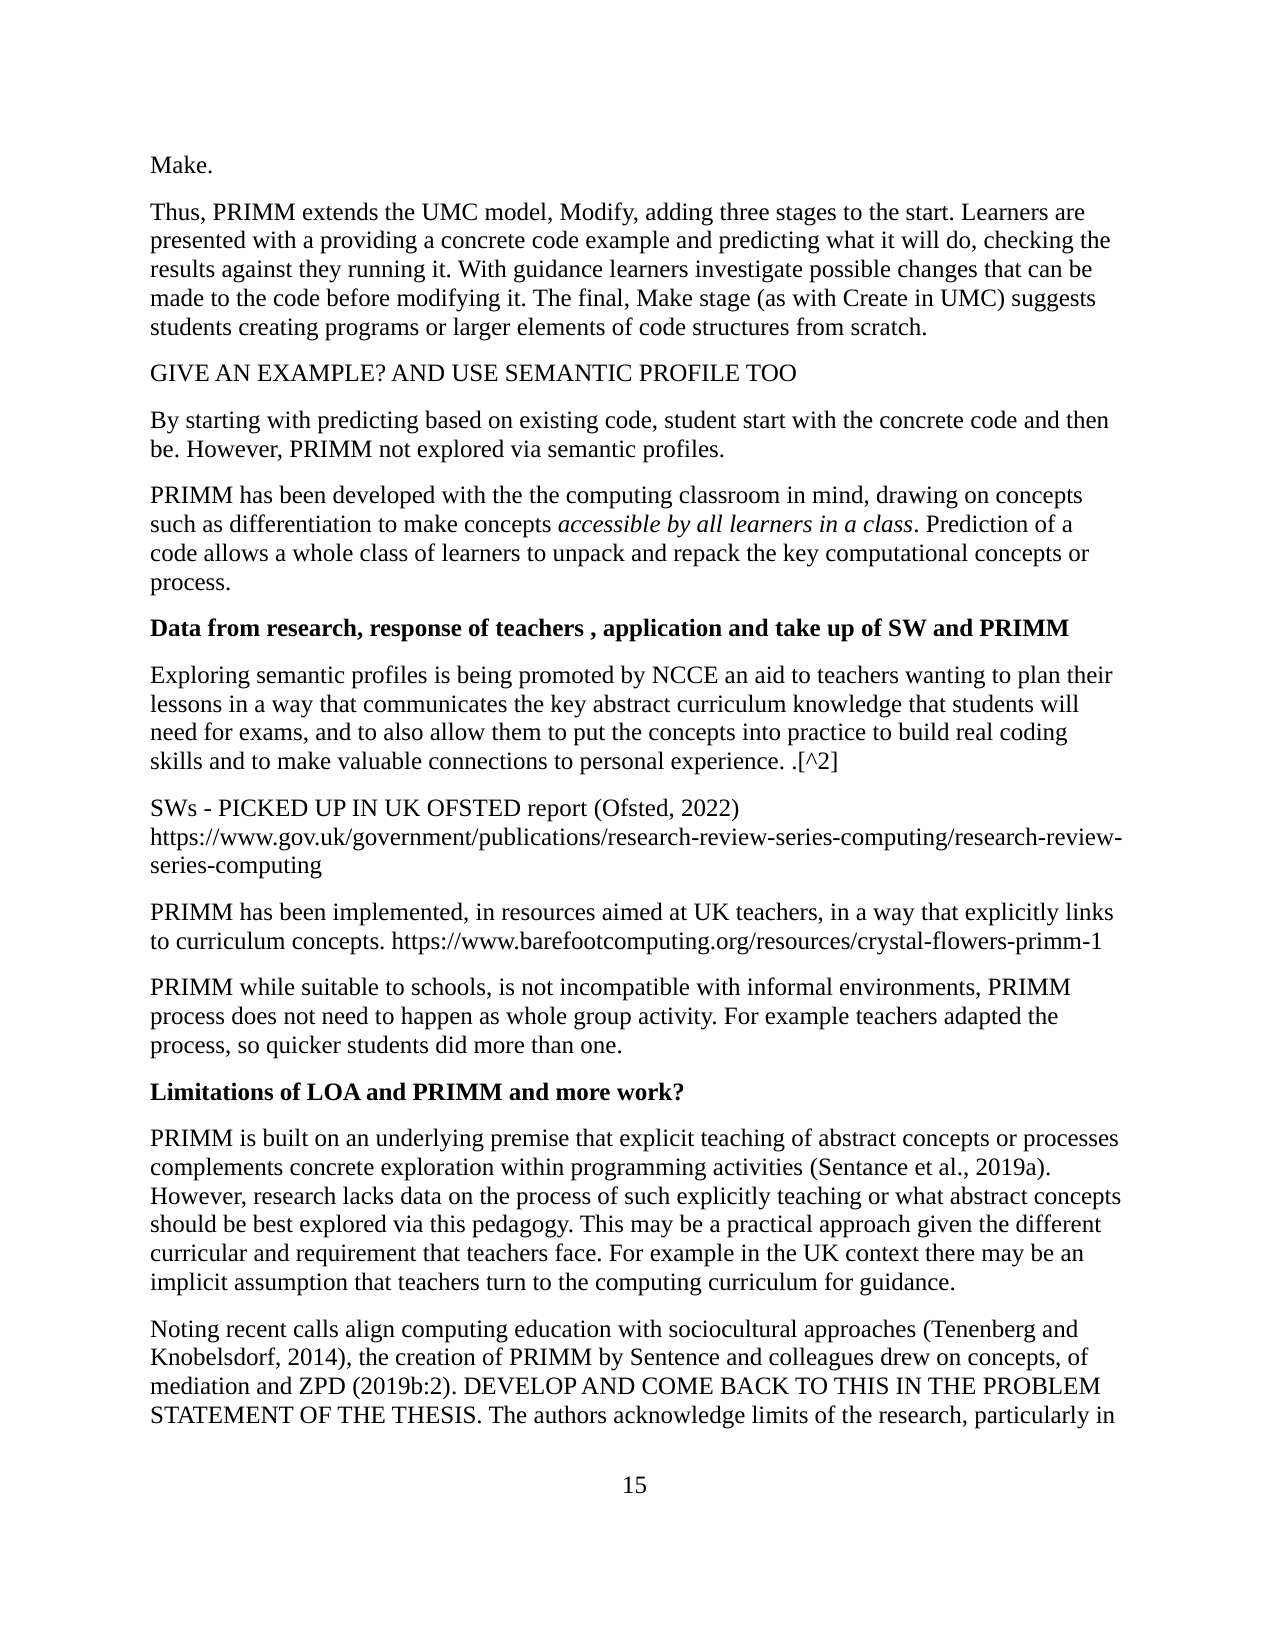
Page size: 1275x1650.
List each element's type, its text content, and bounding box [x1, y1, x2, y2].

text Data from research, response of teachers , application and take up of SW and PRIMM [150, 613, 1125, 642]
text PRIMM has been implemented, in resources aimed at UK teachers, in a way that explicitly links to curriculum concepts. https://www.barefootcomputing.org/resources/crystal-flowers-primm-1 [150, 897, 1125, 954]
text By starting with predicting based on existing code, student start with the concrete code and then be. However, PRIMM not explored via semantic profiles. [150, 405, 1125, 462]
text Thus, PRIMM extends the UMC model, Modify, adding three stages to the start. Learners are presented with a providing a concrete code example and predicting what it will do, checking the results against they running it. With guidance learners investigate possible changes that can be made to the code before modifying it. The final, Make stage (as with Create in UMC) suggests students creating programs or larger elements of code structures from scratch. [150, 197, 1125, 340]
text Make. [150, 150, 1125, 179]
text SWs - PICKED UP IN UK OFSTED report (Ofsted, 2022) https://www.gov.uk/government/publications/research-review-series-computing/research-review-series-computing [150, 793, 1125, 879]
text Exploring semantic profiles is being promoted by NCCE an aid to teachers wanting to plan their lessons in a way that communicates the key abstract curriculum knowledge that students will need for exams, and to also allow them to put the concepts into practice to build real coding skills and to make valuable connections to personal experience. .[^2] [150, 660, 1125, 775]
text PRIMM while suitable to schools, is not incompatible with informal environments, PRIMM process does not need to happen as whole group activity. For example teachers adapted the process, so quicker students did more than one. [150, 972, 1125, 1059]
text PRIMM has been developed with the the computing classroom in mind, drawing on concepts such as differentiation to make concepts accessible by all learners in a class. Prediction of a code allows a whole class of learners to unpack and repack the key computational concepts or process. [150, 480, 1125, 595]
text Limitations of LOA and PRIMM and more work? [150, 1077, 1125, 1105]
text PRIMM is built on an underlying premise that explicit teaching of abstract concepts or processes complements concrete exploration within programming activities (Sentance et al., 2019a). However, research lacks data on the process of such explicitly teaching or what abstract concepts should be best explored via this pedagogy. This may be a practical approach given the different curricular and requirement that teachers face. For example in the UK context there may be an implicit assumption that teachers turn to the computing curriculum for guidance. [150, 1123, 1125, 1296]
text GIVE AN EXAMPLE? AND USE SEMANTIC PROFILE TOO [150, 358, 1125, 387]
text Noting recent calls align computing education with sociocultural approaches (Tenenberg and Knobelsdorf, 2014), the creation of PRIMM by Sentence and colleagues drew on concepts, of mediation and ZPD (2019b:2). DEVELOP AND COME BACK TO THIS IN THE PROBLEM STATEMENT OF THE THESIS. The authors acknowledge limits of the research, particularly in [150, 1314, 1125, 1429]
